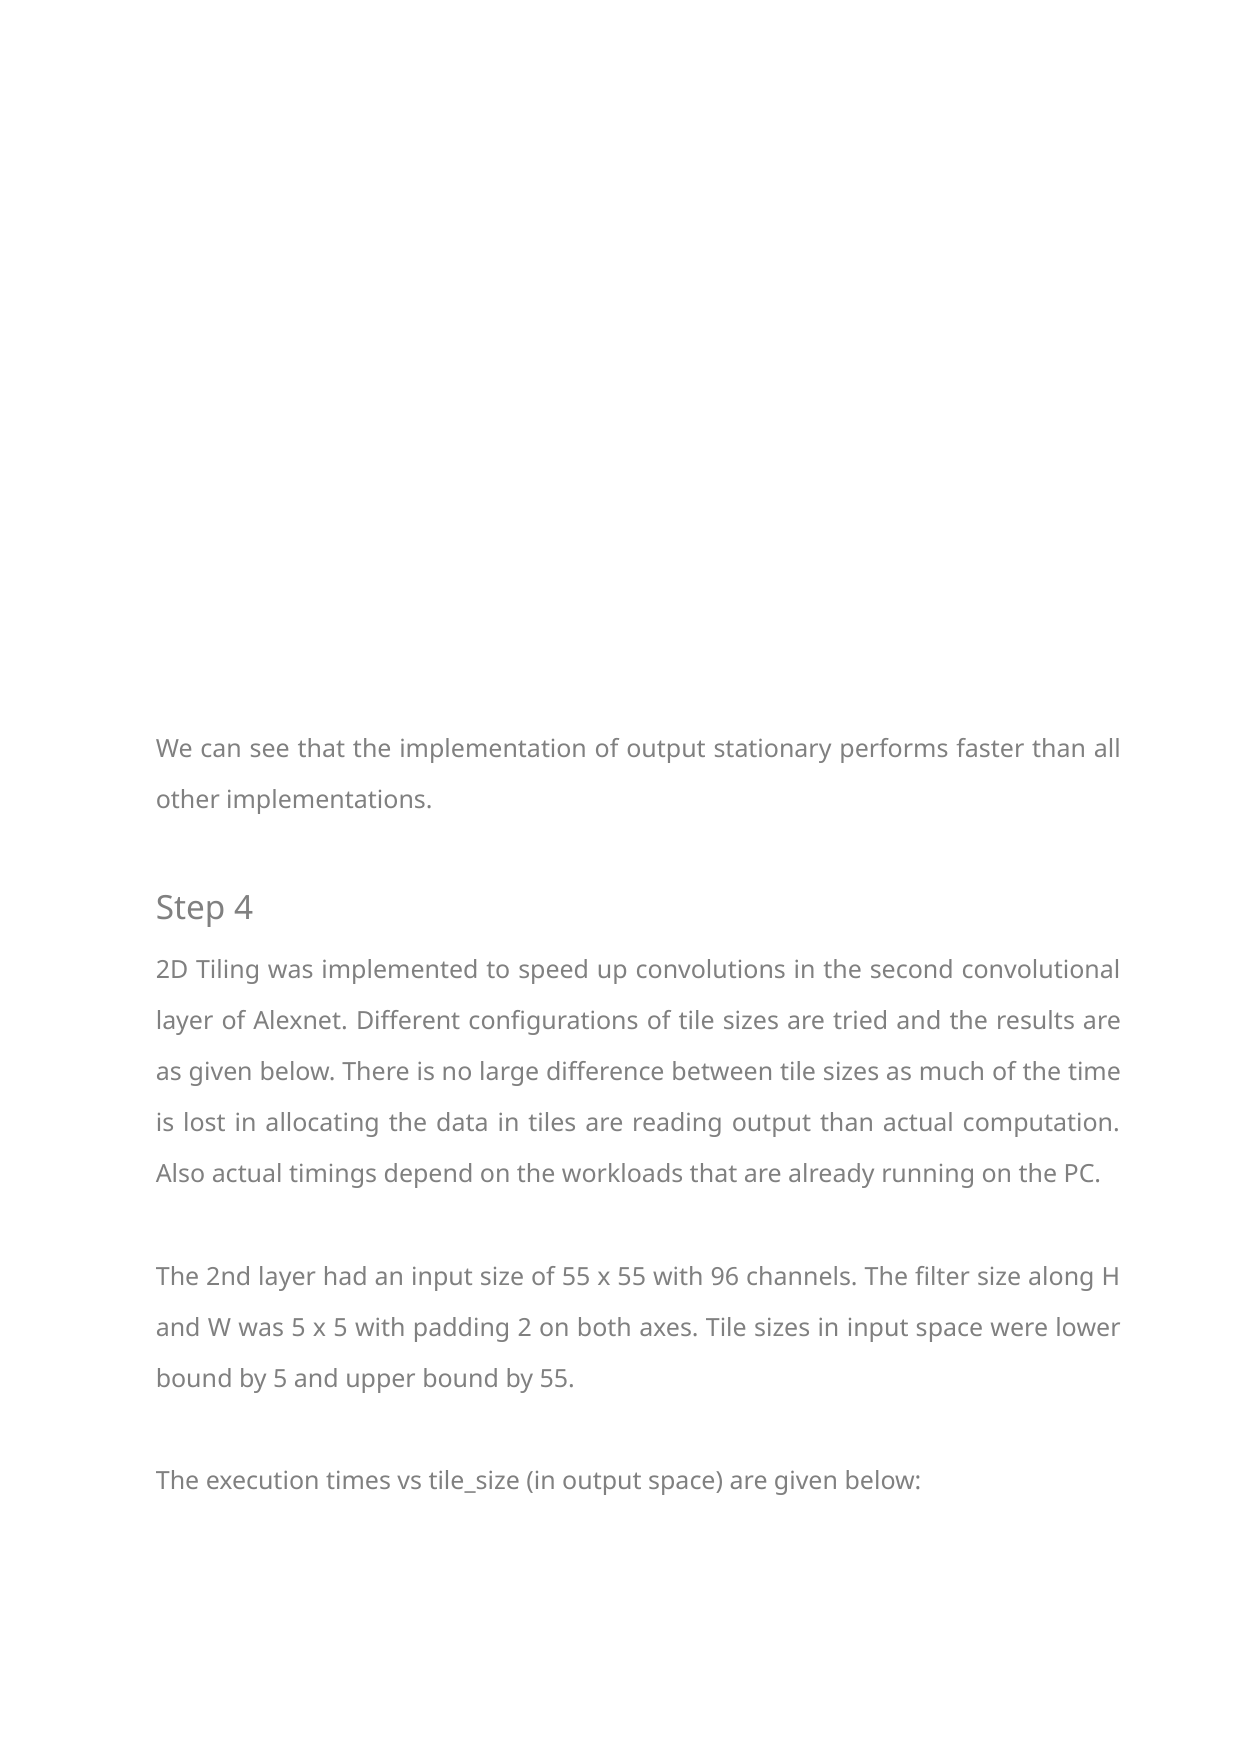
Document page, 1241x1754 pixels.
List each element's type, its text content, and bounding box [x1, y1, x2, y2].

text 2D Tiling was implemented to speed up convolutions in the second convolutional layer of Alexnet. Different configurations of tile sizes are tried and the results are as given below. There is no large difference between tile sizes as much of the time is lost in allocating the data in tiles are reading output than actual computation. Also actual timings depend on the workloads that are already running on the PC. [156, 952, 1122, 1190]
text The execution times vs tile_size (in output space) are given below: [156, 1462, 1122, 1496]
text We can see that the implementation of output stationary performs faster than all other implementations. [156, 731, 1122, 816]
text Step 4 [156, 884, 1122, 929]
text The 2nd layer had an input size of 55 x 55 with 96 channels. The filter size along H and W was 5 x 5 with padding 2 on both axes. Tile sizes in input space were lower bound by 5 and upper bound by 55. [156, 1258, 1122, 1394]
